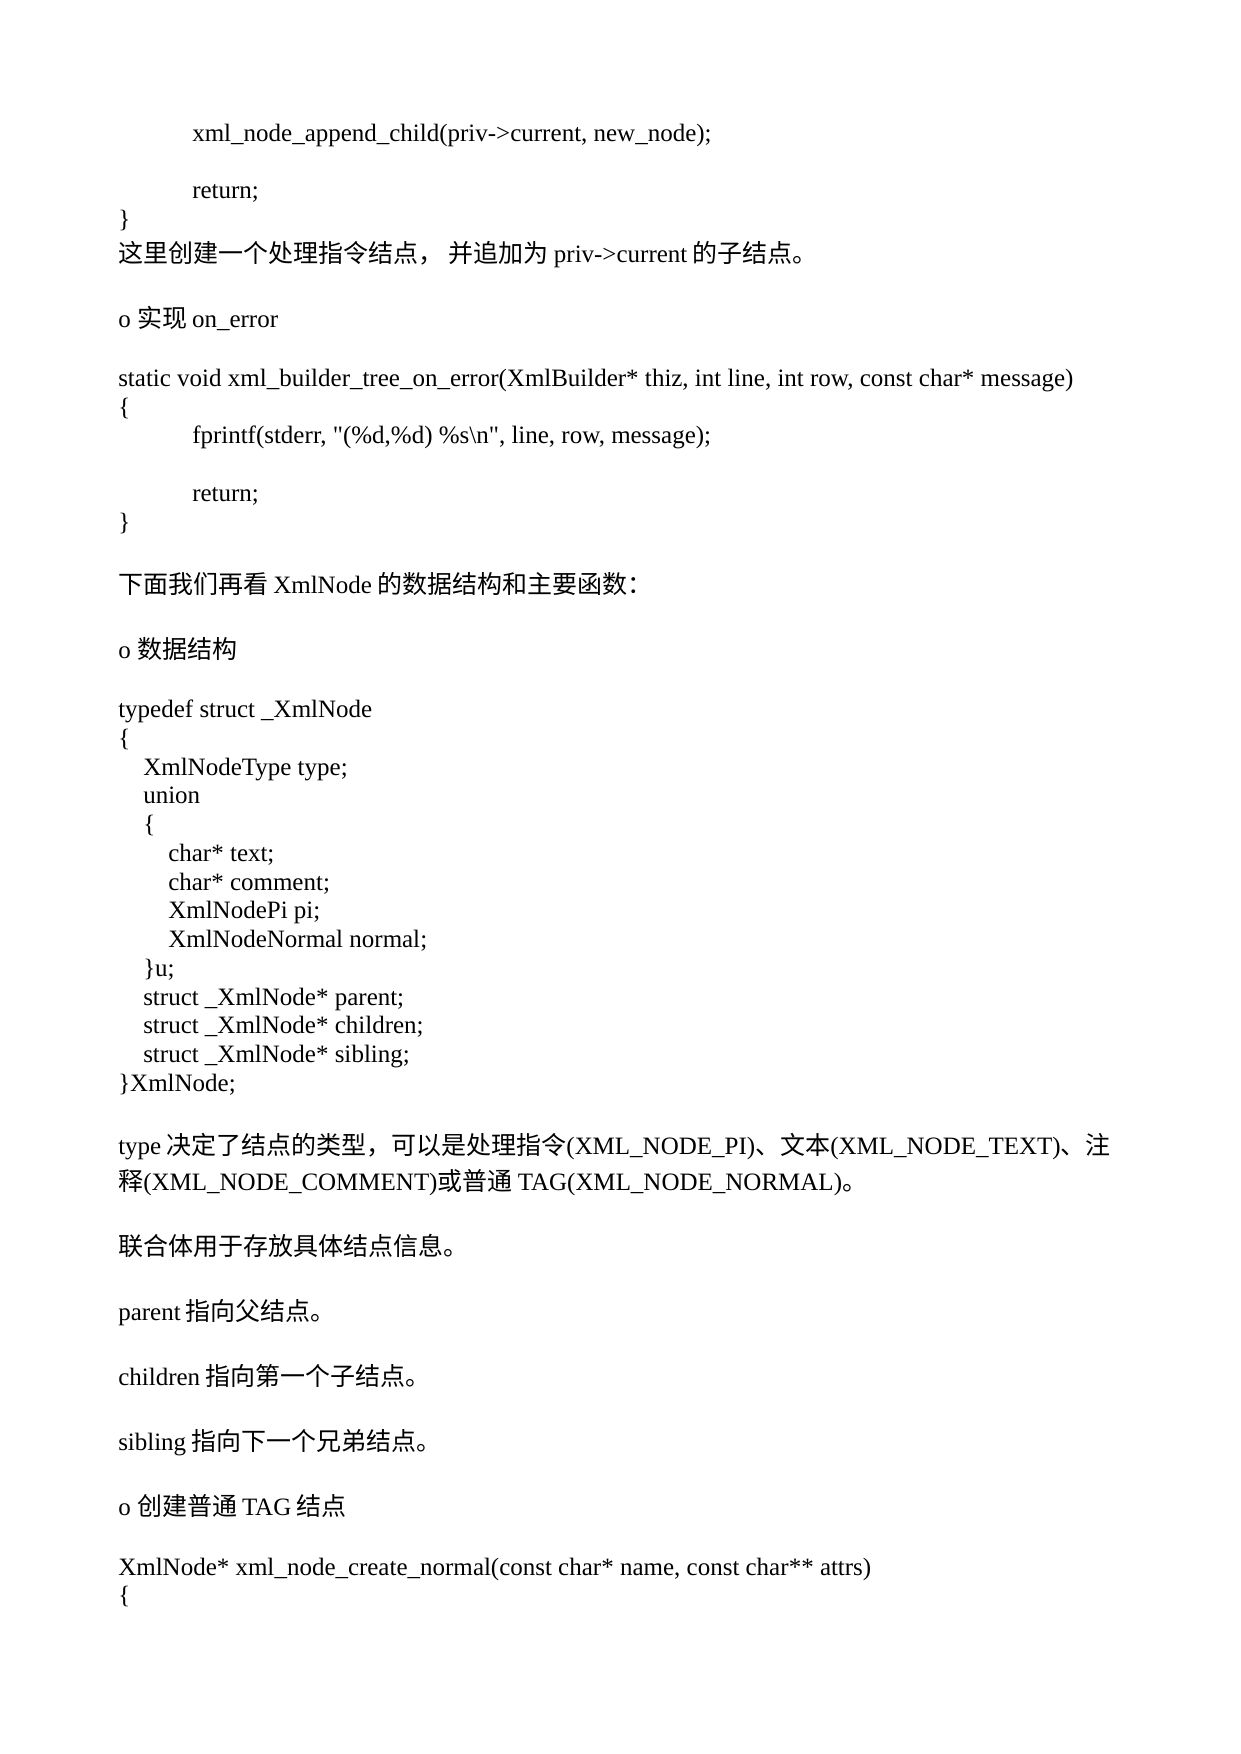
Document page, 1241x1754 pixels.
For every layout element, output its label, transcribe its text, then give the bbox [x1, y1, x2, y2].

text } [118, 204, 1122, 233]
text XmlNodeNormal normal; [118, 924, 1122, 953]
text XmlNodePi pi; [118, 896, 1122, 924]
text XmlNode* xml_node_create_normal(const char* name, const char** attrs) [118, 1552, 1122, 1581]
text o 实现on_error [118, 298, 1122, 334]
text }u; [118, 953, 1122, 982]
text 下面我们再看XmlNode的数据结构和主要函数： [118, 564, 1122, 601]
text struct _XmlNode* parent; [118, 982, 1122, 1011]
text struct _XmlNode* children; [118, 1011, 1122, 1039]
text char* text; [118, 838, 1122, 867]
text fprintf(stderr, "(%d,%d) %s\n", line, row, message); [118, 421, 1122, 449]
text }XmlNode; [118, 1068, 1122, 1097]
text { [118, 1581, 1122, 1609]
text typedef struct _XmlNode [118, 694, 1122, 723]
text return; [118, 176, 1122, 204]
text char* comment; [118, 867, 1122, 896]
text type决定了结点的类型，可以是处理指令(XML_NODE_PI)、文本(XML_NODE_TEXT)、注释(XML_NODE_COMMENT)或普通TAG(XML_NODE_NORMAL)。 [118, 1126, 1122, 1198]
text } [118, 507, 1122, 536]
text o 创建普通TAG结点 [118, 1487, 1122, 1523]
text o 数据结构 [118, 629, 1122, 666]
text { [118, 392, 1122, 421]
text { [118, 723, 1122, 752]
text static void xml_builder_tree_on_error(XmlBuilder* thiz, int line, int row, const char* message) [118, 363, 1122, 392]
text children指向第一个子结点。 [118, 1357, 1122, 1393]
text 联合体用于存放具体结点信息。 [118, 1227, 1122, 1263]
text 这里创建一个处理指令结点， 并追加为priv->current的子结点。 [118, 233, 1122, 269]
text { [118, 809, 1122, 838]
text xml_node_append_child(priv->current, new_node); [118, 118, 1122, 147]
text struct _XmlNode* sibling; [118, 1039, 1122, 1068]
text sibling指向下一个兄弟结点。 [118, 1422, 1122, 1458]
text XmlNodeType type; [118, 752, 1122, 781]
text parent指向父结点。 [118, 1292, 1122, 1328]
text return; [118, 478, 1122, 507]
text union [118, 781, 1122, 809]
